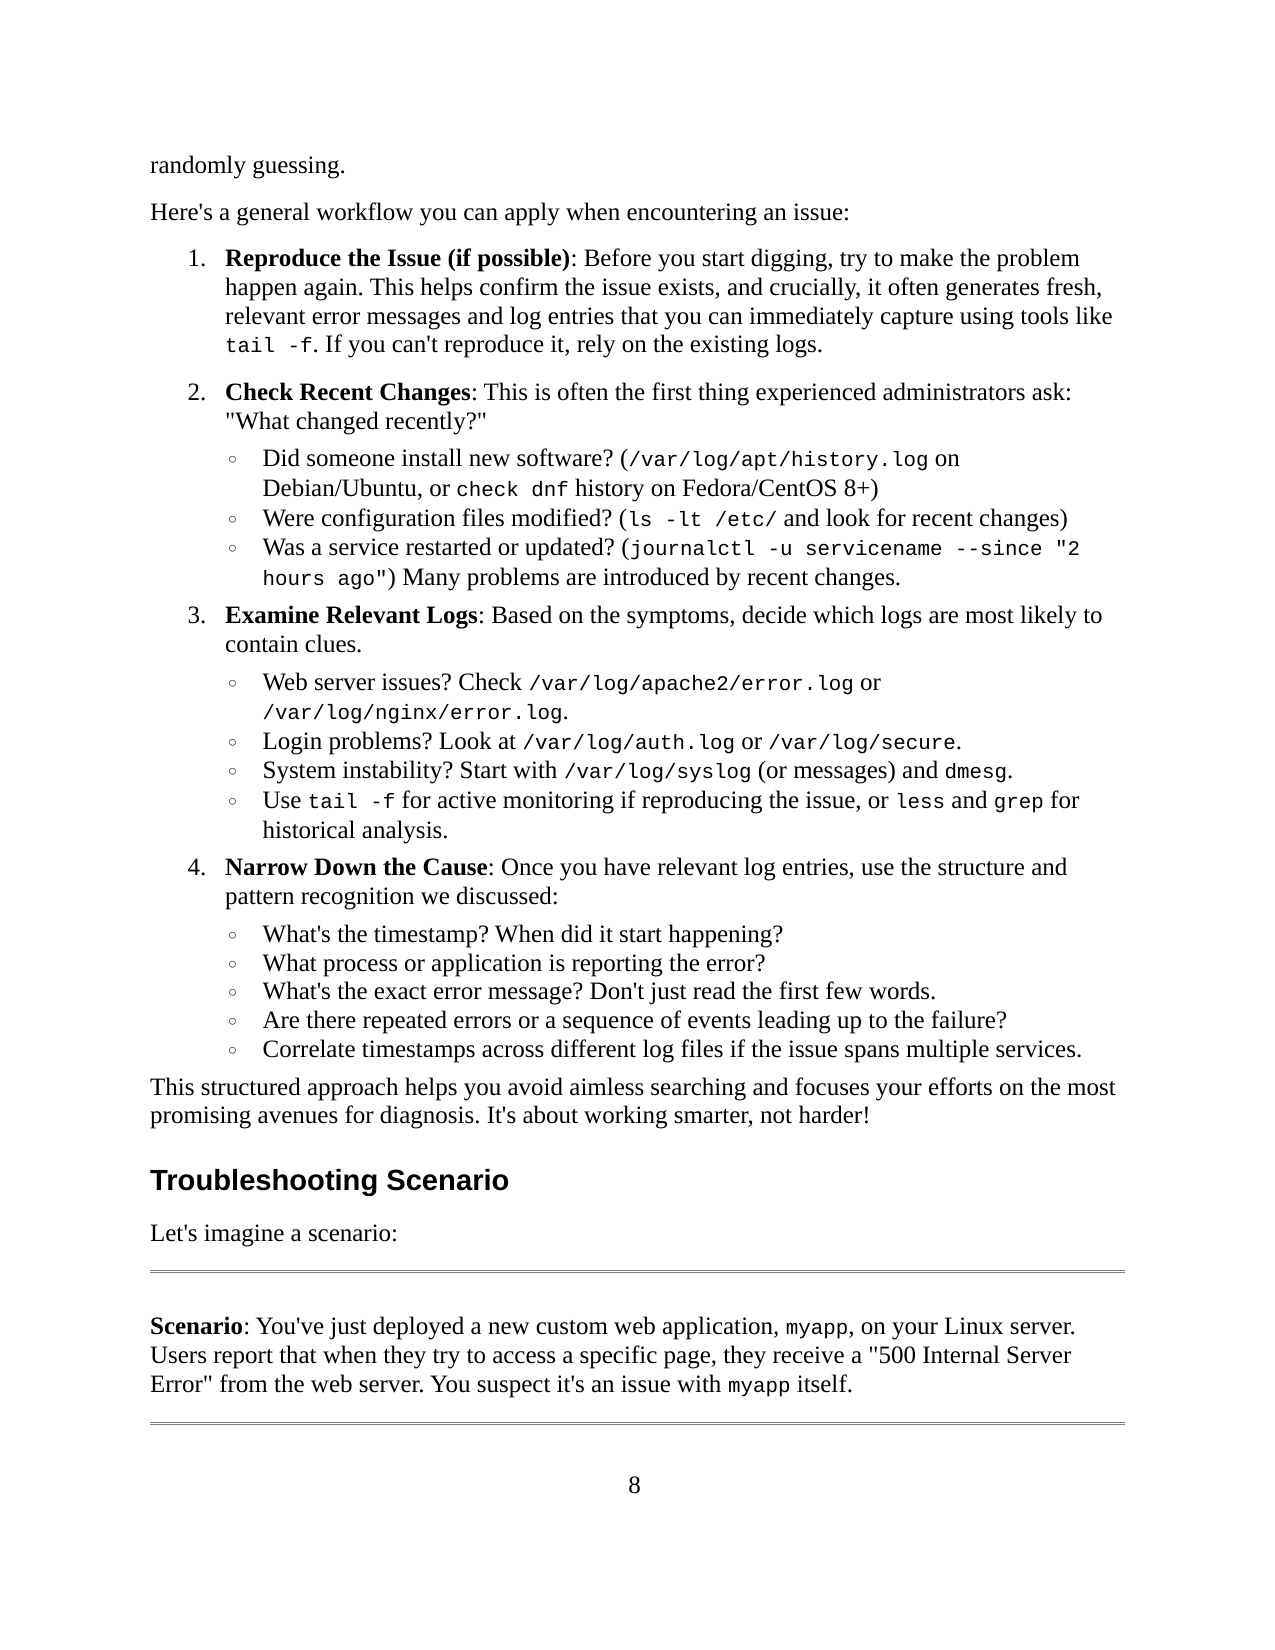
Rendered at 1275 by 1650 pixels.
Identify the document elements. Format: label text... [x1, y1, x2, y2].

list Narrow Down the Cause: Once you have relevant log entries, use the structure and pattern recognition we discussed: [187, 852, 1125, 910]
text Here's a general workflow you can apply when encountering an issue: [150, 197, 1125, 225]
list Reproduce the Issue (if possible): Before you start digging, try to make the problem happen again. This helps confirm the issue exists, and crucially, it often generates fresh, relevant error messages and log entries that you can immediately capture using tools like tail -f. If you can't reproduce it, rely on the existing logs. [187, 243, 1125, 359]
list Are there repeated errors or a sequence of events leading up to the failure? [225, 1005, 1125, 1034]
list Was a service restarted or updated? (journalctl -u servicename --since "2 hours ago") Many problems are introduced by recent changes. [225, 532, 1125, 591]
list What process or application is reporting the error? [225, 948, 1125, 976]
list Examine Relevant Logs: Based on the symptoms, decide which logs are most likely to contain clues. [187, 600, 1125, 658]
list Login problems? Look at /var/log/auth.log or /var/log/secure. [225, 726, 1125, 756]
text randomly guessing. [150, 150, 1125, 179]
list Web server issues? Check /var/log/apache2/error.log or /var/log/nginx/error.log. [225, 667, 1125, 726]
list Did someone install new software? (/var/log/apt/history.log on Debian/Ubuntu, or check dnf history on Fedora/CentOS 8+) [225, 443, 1125, 503]
list Correlate timestamps across different log files if the issue spans multiple services. [225, 1034, 1125, 1063]
list Were configuration files modified? (ls -lt /etc/ and look for recent changes) [225, 503, 1125, 532]
list What's the timestamp? When did it start happening? [225, 919, 1125, 948]
text This structured approach helps you avoid aimless searching and focuses your efforts on the most promising avenues for diagnosis. It's about working smarter, not harder! [150, 1072, 1125, 1129]
text Scenario: You've just deployed a new custom web application, myapp, on your Linux server. Users report that when they try to access a specific page, they receive a "500 Internal Server Error" from the web server. You suspect it's an issue with myapp itself. [150, 1311, 1125, 1399]
text Let's imagine a scenario: [150, 1218, 1125, 1247]
list System instability? Start with /var/log/syslog (or messages) and dmesg. [225, 756, 1125, 785]
list What's the exact error message? Don't just read the first few words. [225, 976, 1125, 1005]
subtitle Troubleshooting Scenario [150, 1163, 1125, 1197]
list Check Recent Changes: This is often the first thing experienced administrators ask: "What changed recently?" [187, 377, 1125, 434]
list Use tail -f for active monitoring if reproducing the issue, or less and grep for historical analysis. [225, 785, 1125, 843]
